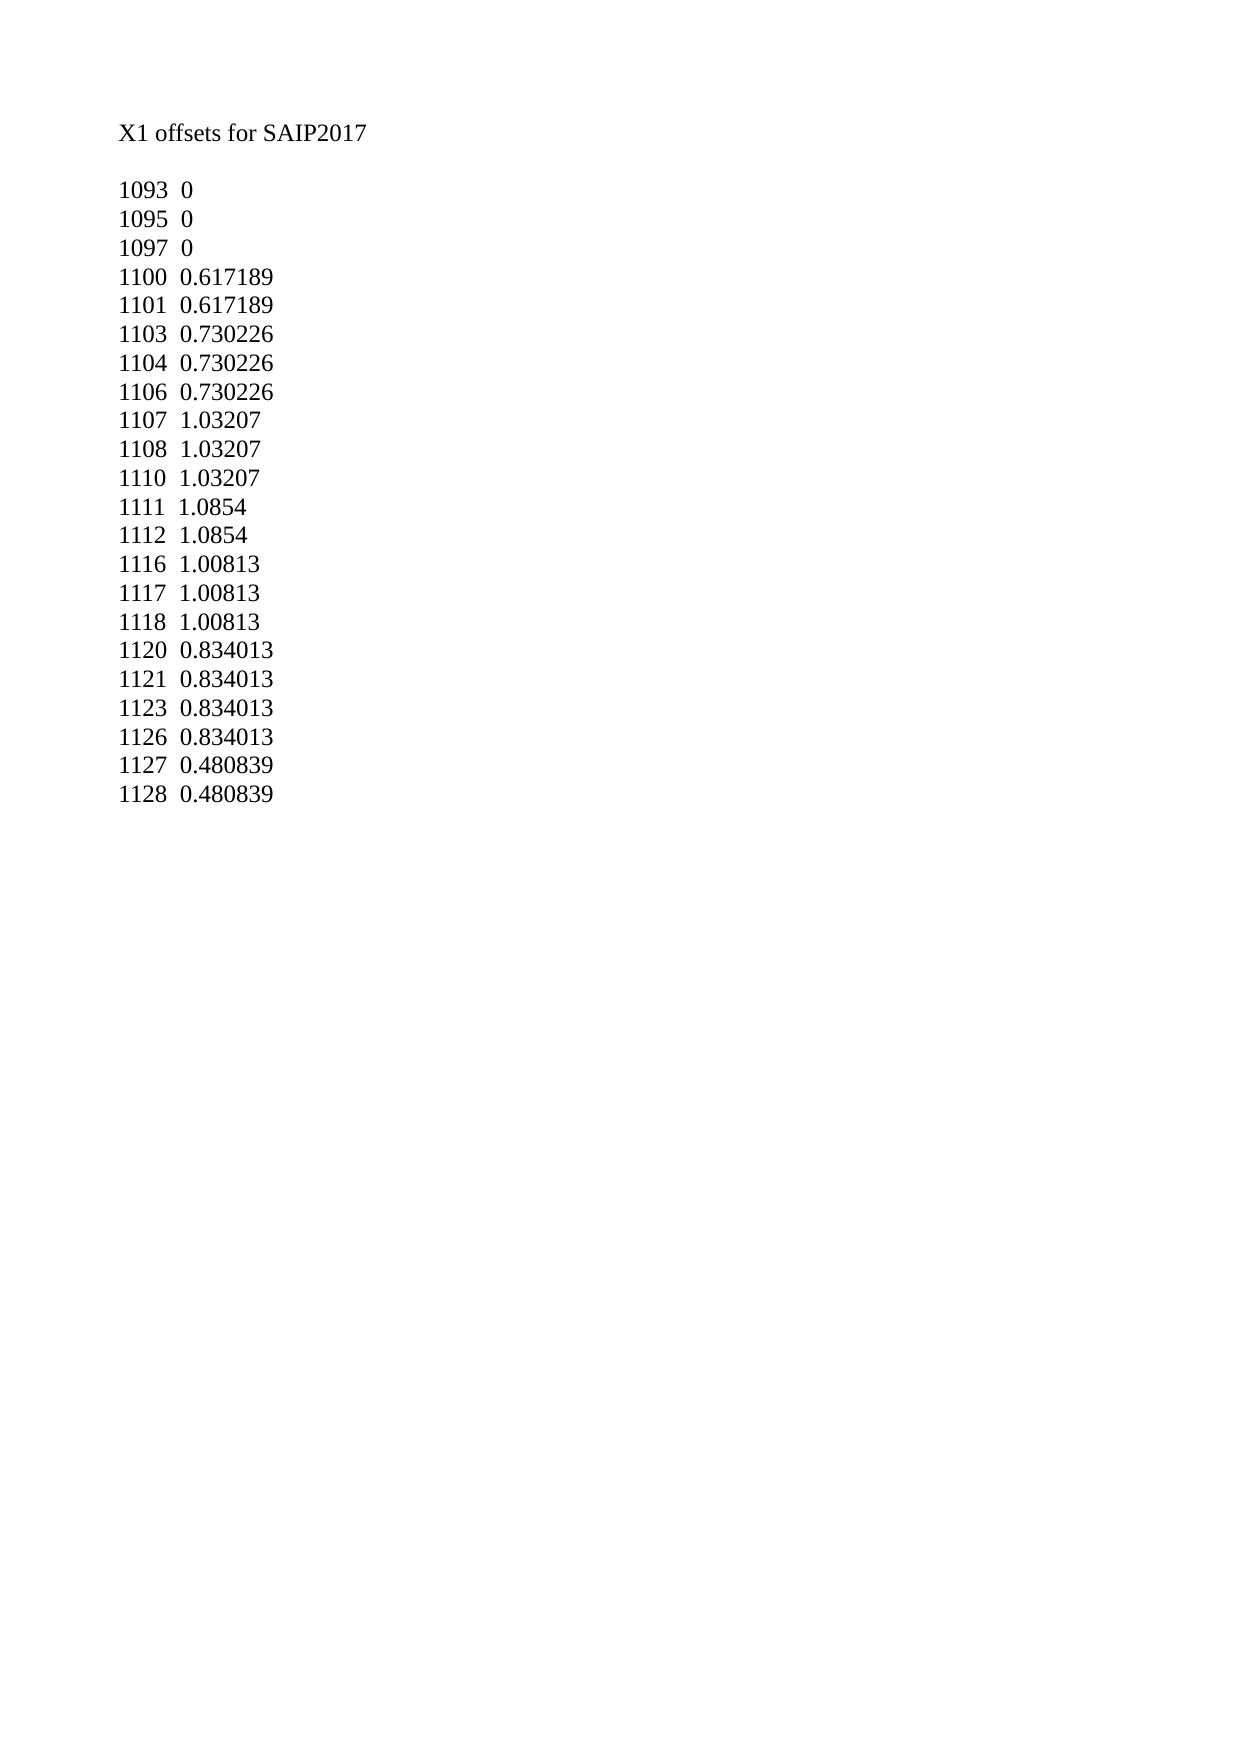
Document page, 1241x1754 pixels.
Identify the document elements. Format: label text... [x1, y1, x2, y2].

text X1 offsets for SAIP2017 [118, 118, 1122, 147]
text 1123 0.834013 [118, 693, 1122, 722]
text 1110 1.03207 [118, 463, 1122, 492]
text 1100 0.617189 [118, 262, 1122, 291]
text 1116 1.00813 [118, 549, 1122, 578]
text 1101 0.617189 [118, 291, 1122, 319]
text 1104 0.730226 [118, 348, 1122, 377]
text 1112 1.0854 [118, 521, 1122, 549]
text 1111 1.0854 [118, 492, 1122, 521]
text 1121 0.834013 [118, 664, 1122, 693]
text 1097 0 [118, 233, 1122, 262]
text 1093 0 [118, 176, 1122, 204]
text 1107 1.03207 [118, 406, 1122, 434]
text 1118 1.00813 [118, 607, 1122, 636]
text 1120 0.834013 [118, 636, 1122, 664]
text 1095 0 [118, 204, 1122, 233]
text 1127 0.480839 [118, 751, 1122, 779]
text 1103 0.730226 [118, 319, 1122, 348]
text 1117 1.00813 [118, 578, 1122, 607]
text 1126 0.834013 [118, 722, 1122, 751]
text 1106 0.730226 [118, 377, 1122, 406]
text 1128 0.480839 [118, 779, 1122, 808]
text 1108 1.03207 [118, 434, 1122, 463]
